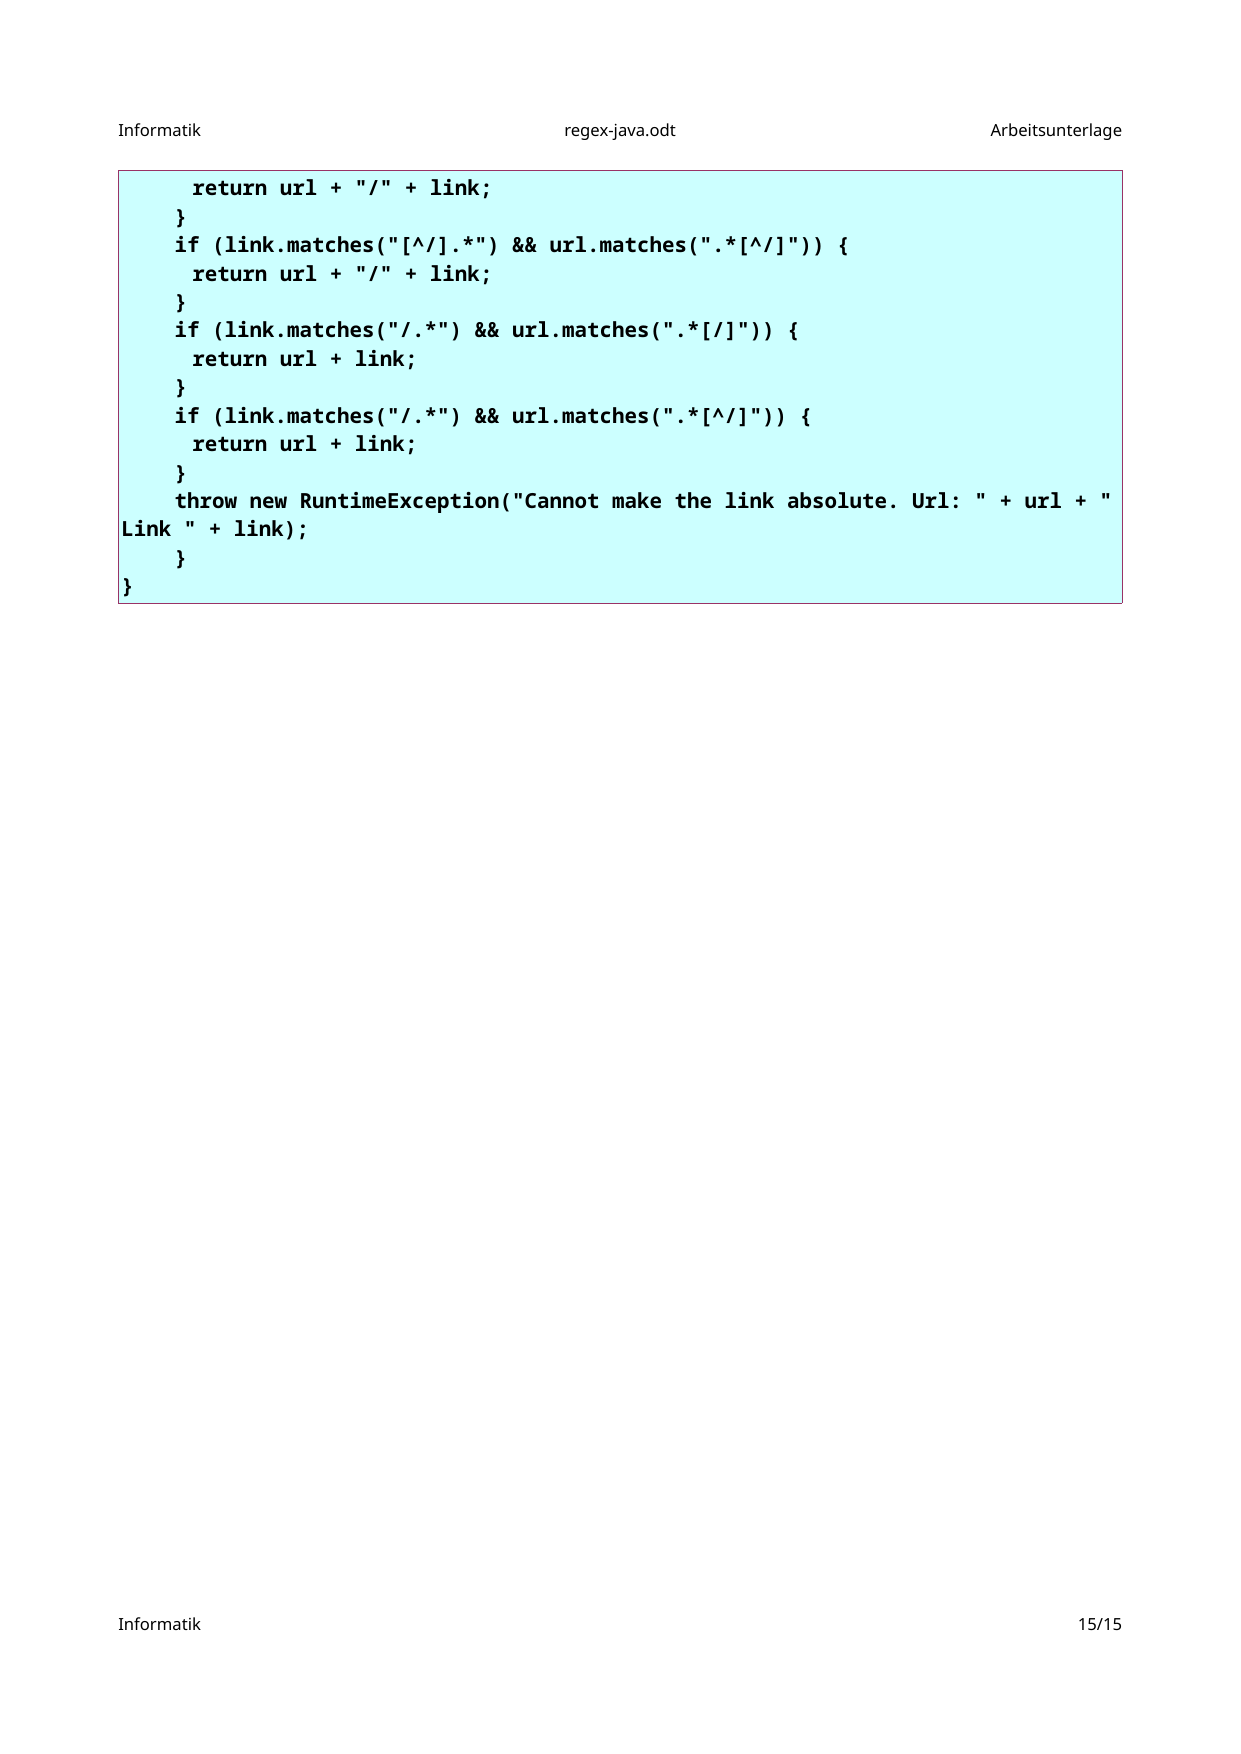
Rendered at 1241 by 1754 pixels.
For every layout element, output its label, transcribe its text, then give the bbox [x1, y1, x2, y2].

text return url + link; [119, 426, 1122, 455]
text } [119, 455, 1122, 483]
text return url + link; [119, 341, 1122, 369]
text } [119, 568, 1122, 603]
text if (link.matches("[^/].*") && url.matches(".*[^/]")) { [119, 227, 1122, 256]
text return url + "/" + link; [119, 256, 1122, 284]
text return url + "/" + link; [119, 171, 1122, 199]
text if (link.matches("/.*") && url.matches(".*[^/]")) { [119, 398, 1122, 426]
text throw new RuntimeException("Cannot make the link absolute. Url: " + url + " Link " + link); [119, 483, 1122, 540]
text } [119, 284, 1122, 312]
text if (link.matches("/.*") && url.matches(".*[/]")) { [119, 312, 1122, 341]
text } [119, 369, 1122, 398]
text } [119, 199, 1122, 227]
text } [119, 540, 1122, 568]
